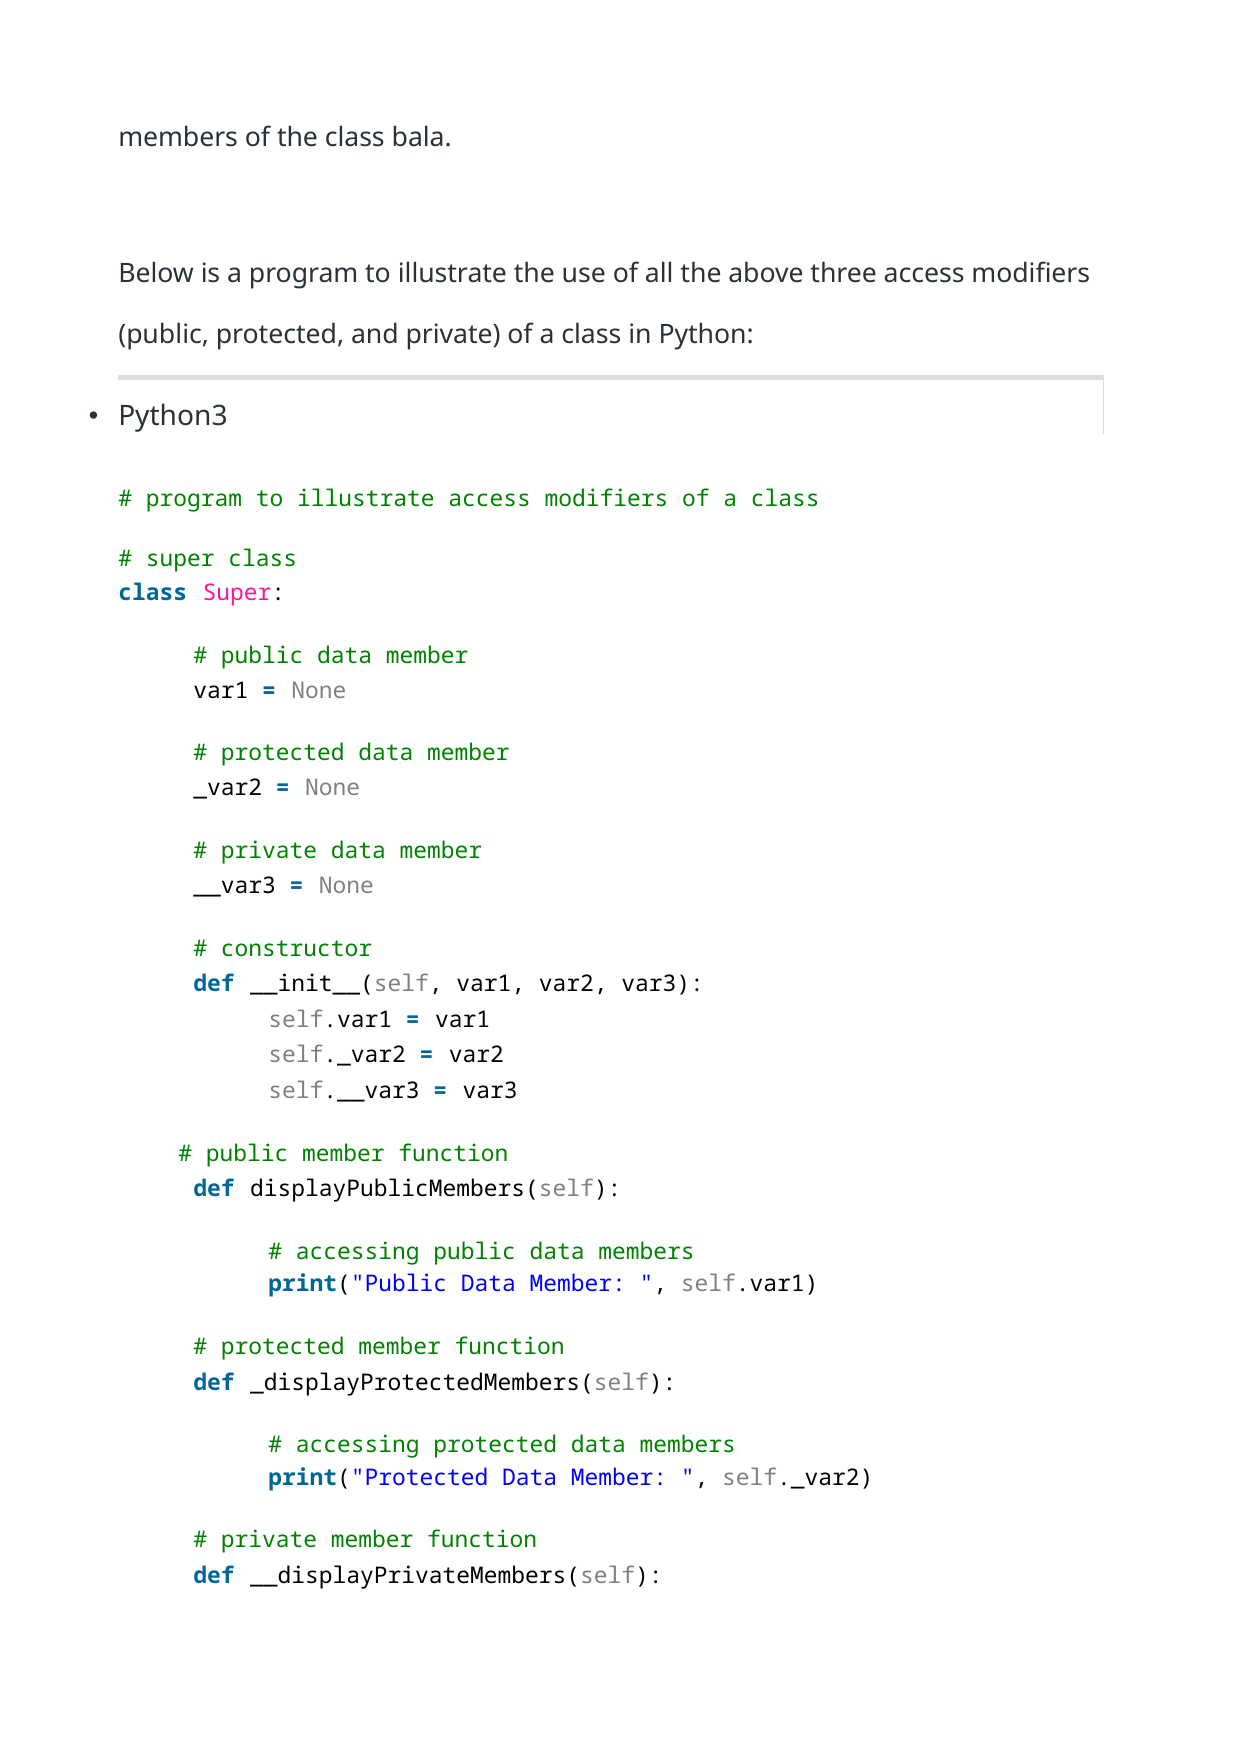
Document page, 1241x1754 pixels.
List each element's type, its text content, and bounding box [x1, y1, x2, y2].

list Python3 [118, 380, 1103, 434]
table_header # program to illustrate access modifiers of a class # super class class Super: # public data member var1 = None # protected data member _var2 = None # private data member __var3 = None # constructor def __init__(self, var1, var2, var3): self.var1 = var1 self._var2 = var2 self.__var3 = var3 # public member function def displayPublicMembers(self): # accessing public data members print("Public Data Member: ", self.var1) # protected member function def _displayProtectedMembers(self): # accessing protected data members print("Protected Data Member: ", self._var2) # private member function def __displayPrivateMembers(self): [118, 482, 1122, 1622]
text Below is a program to illustrate the use of all the above three access modifiers (public, protected, and private) of a class in Python: [118, 254, 1122, 351]
text members of the class bala. [118, 118, 1122, 214]
